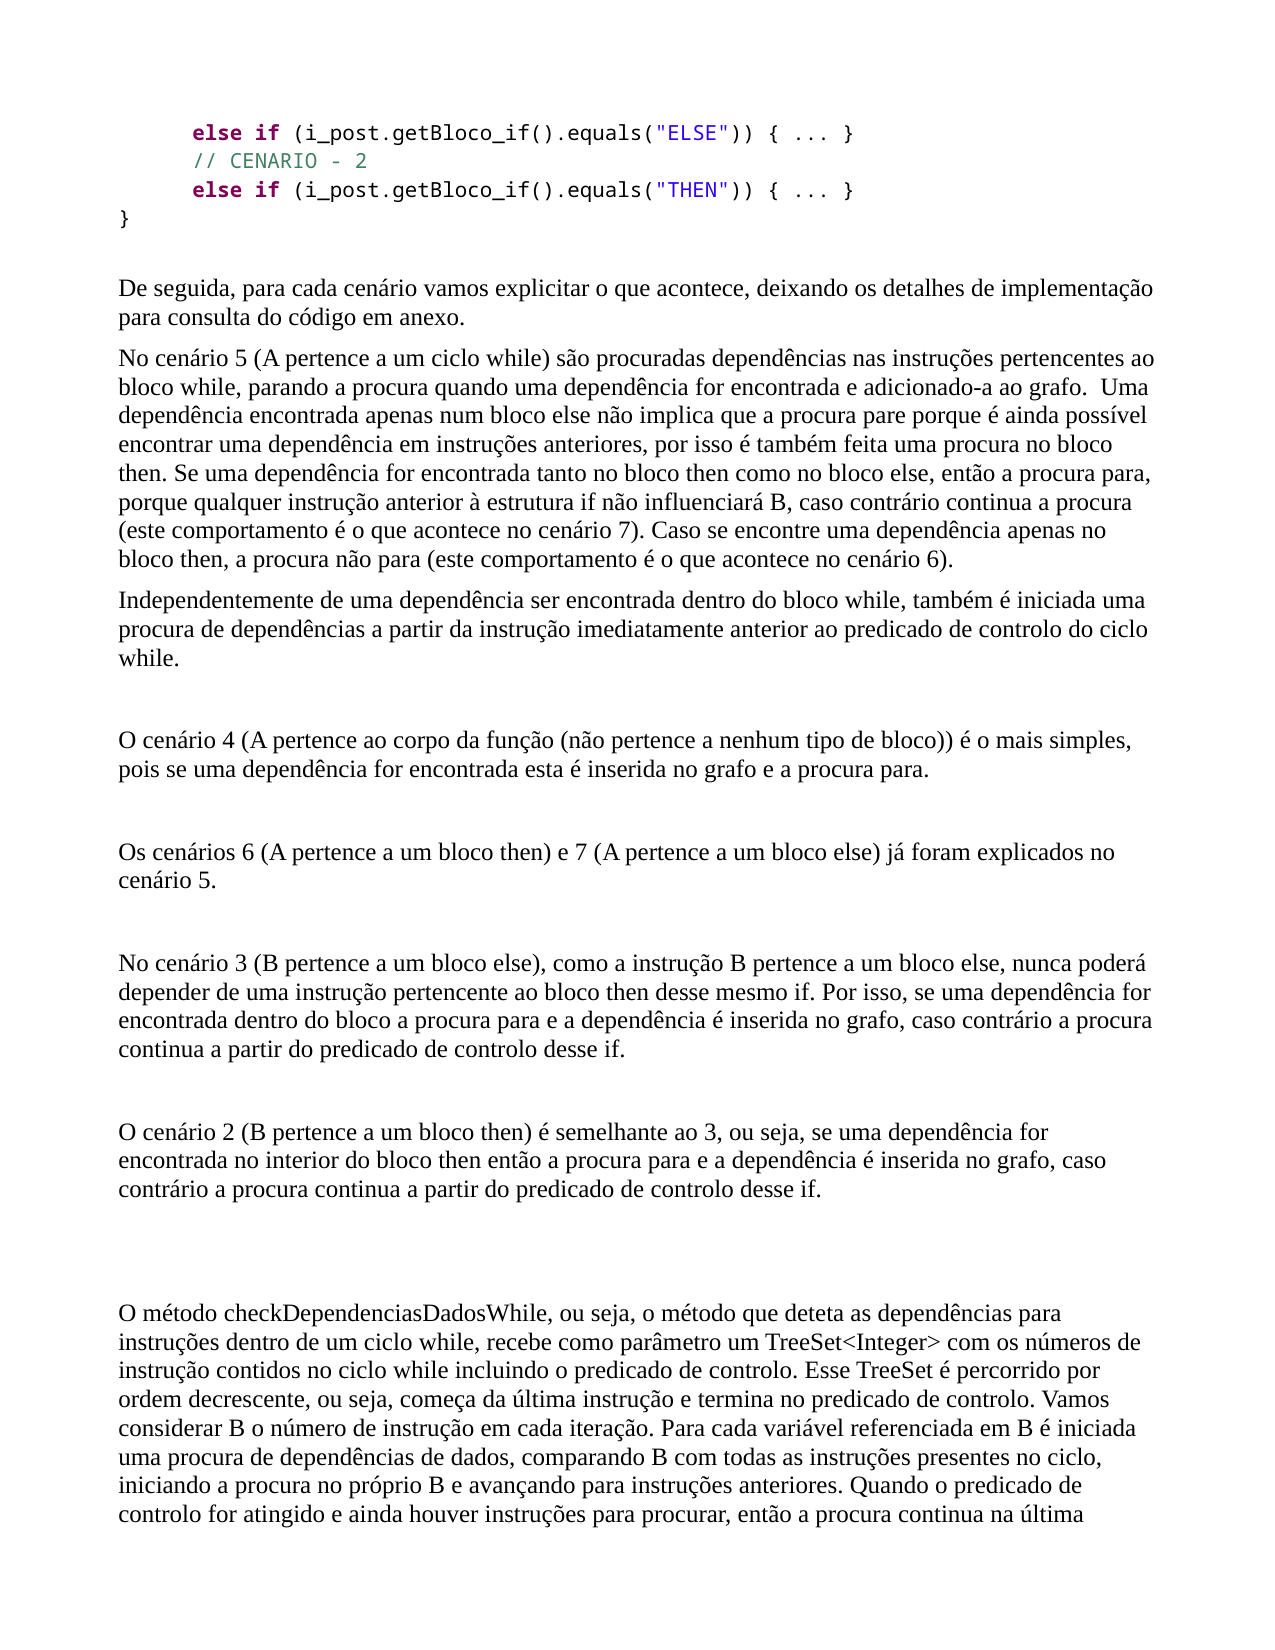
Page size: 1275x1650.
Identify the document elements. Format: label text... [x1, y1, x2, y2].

text O cenário 4 (A pertence ao corpo da função (não pertence a nenhum tipo de bloco)) é o mais simples, pois se uma dependência for encontrada esta é inserida no grafo e a procura para. [118, 726, 1157, 783]
text No cenário 5 (A pertence a um ciclo while) são procuradas dependências nas instruções pertencentes ao bloco while, parando a procura quando uma dependência for encontrada e adicionado-a ao grafo. Uma dependência encontrada apenas num bloco else não implica que a procura pare porque é ainda possível encontrar uma dependência em instruções anteriores, por isso é também feita uma procura no bloco then. Se uma dependência for encontrada tanto no bloco then como no bloco else, então a procura para, porque qualquer instrução anterior à estrutura if não influenciará B, caso contrário continua a procura (este comportamento é o que acontece no cenário 7). Caso se encontre uma dependência apenas no bloco then, a procura não para (este comportamento é o que acontece no cenário 6). [118, 343, 1157, 573]
text } [118, 203, 1157, 232]
text O método checkDependenciasDadosWhile, ou seja, o método que deteta as dependências para instruções dentro de um ciclo while, recebe como parâmetro um TreeSet<Integer> com os números de instrução contidos no ciclo while incluindo o predicado de controlo. Esse TreeSet é percorrido por ordem decrescente, ou seja, começa da última instrução e termina no predicado de controlo. Vamos considerar B o número de instrução em cada iteração. Para cada variável referenciada em B é iniciada uma procura de dependências de dados, comparando B com todas as instruções presentes no ciclo, iniciando a procura no próprio B e avançando para instruções anteriores. Quando o predicado de controlo for atingido e ainda houver instruções para procurar, então a procura continua na última [118, 1298, 1157, 1528]
text O cenário 2 (B pertence a um bloco then) é semelhante ao 3, ou seja, se uma dependência for encontrada no interior do bloco then então a procura para e a dependência é inserida no grafo, caso contrário a procura continua a partir do predicado de controlo desse if. [118, 1117, 1157, 1203]
text Independentemente de uma dependência ser encontrada dentro do bloco while, também é iniciada uma procura de dependências a partir da instrução imediatamente anterior ao predicado de controlo do ciclo while. [118, 586, 1157, 672]
text De seguida, para cada cenário vamos explicitar o que acontece, deixando os detalhes de implementação para consulta do código em anexo. [118, 273, 1157, 331]
text else if (i_post.getBloco_if().equals("THEN")) { ... } [118, 175, 1157, 203]
text // CENARIO - 2 [118, 147, 1157, 175]
text No cenário 3 (B pertence a um bloco else), como a instrução B pertence a um bloco else, nunca poderá depender de uma instrução pertencente ao bloco then desse mesmo if. Por isso, se uma dependência for encontrada dentro do bloco a procura para e a dependência é inserida no grafo, caso contrário a procura continua a partir do predicado de controlo desse if. [118, 948, 1157, 1063]
text Os cenários 6 (A pertence a um bloco then) e 7 (A pertence a um bloco else) já foram explicados no cenário 5. [118, 837, 1157, 894]
text else if (i_post.getBloco_if().equals("ELSE")) { ... } [118, 118, 1157, 147]
